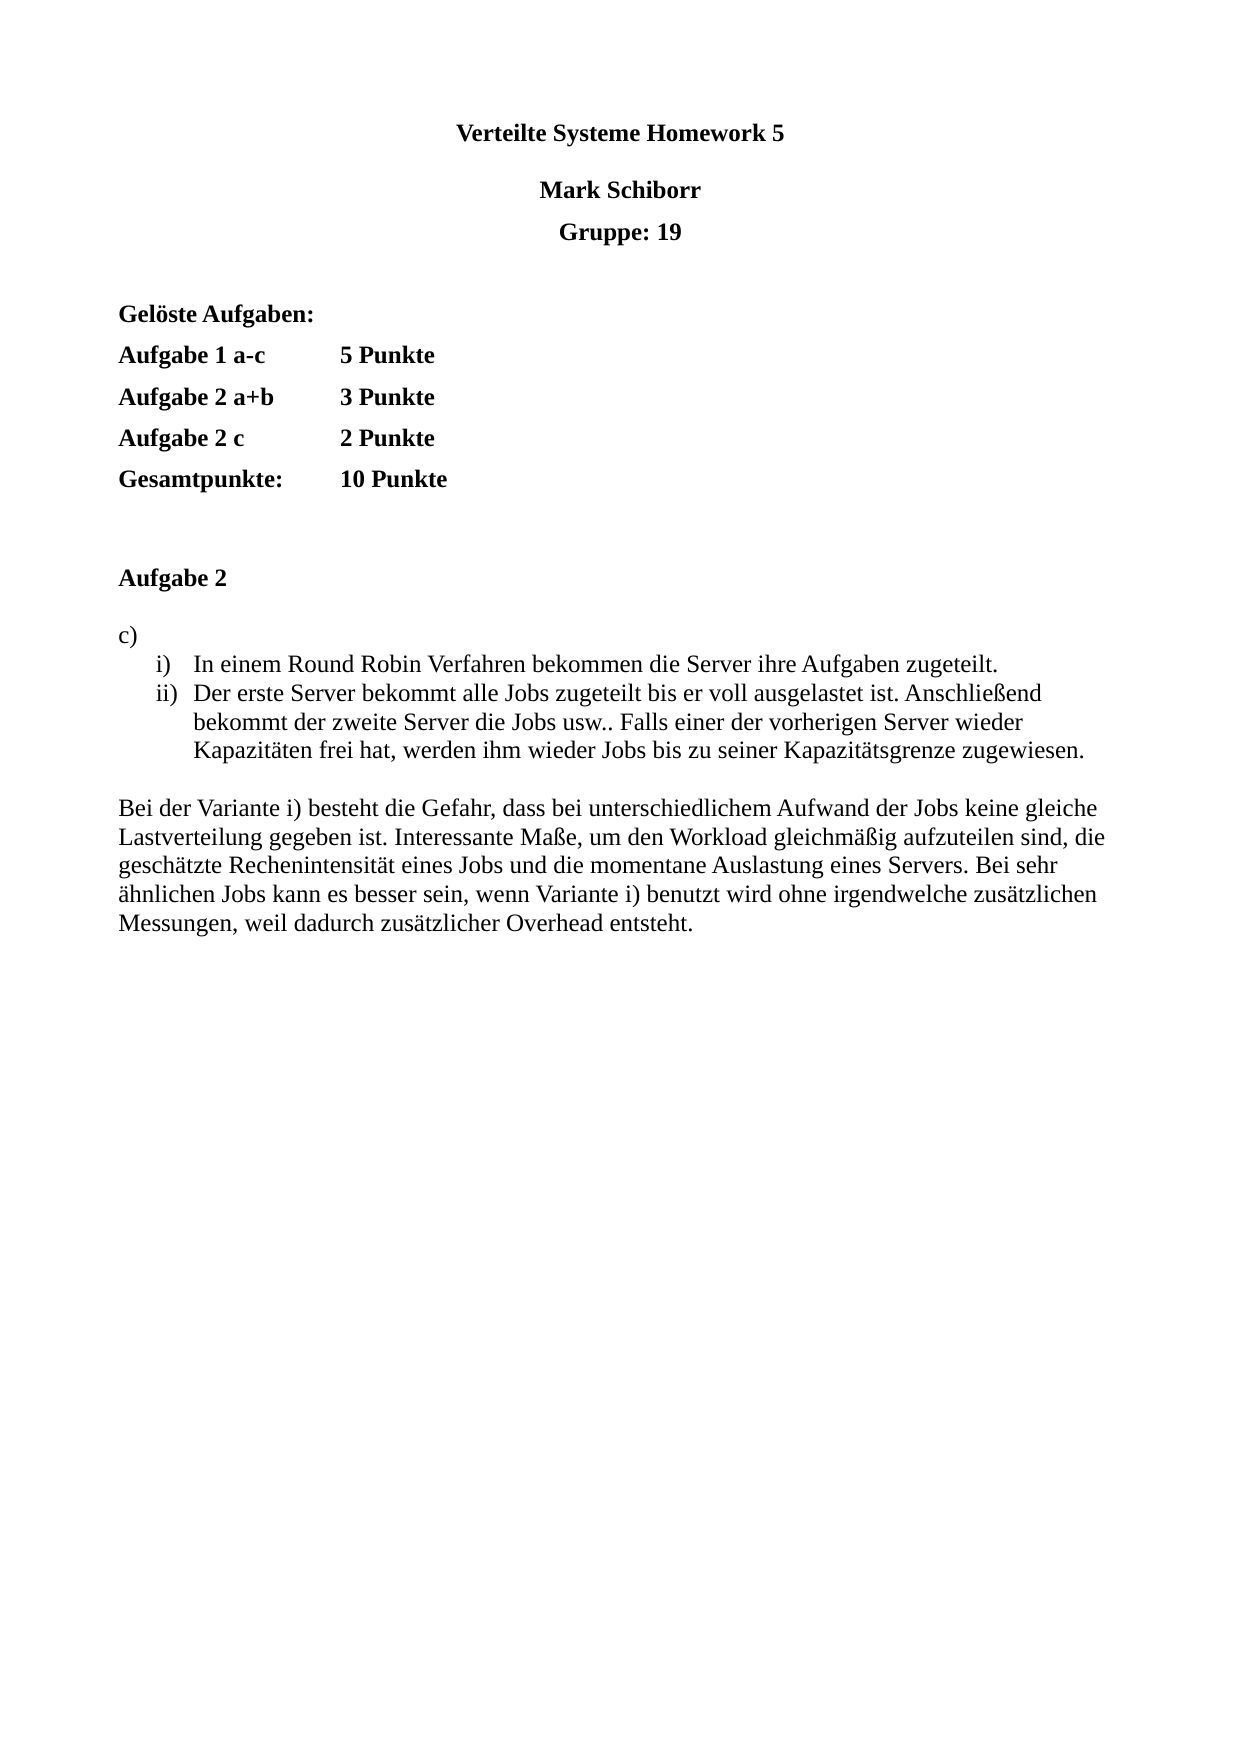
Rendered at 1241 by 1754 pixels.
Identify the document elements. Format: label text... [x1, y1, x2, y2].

text Verteilte Systeme Homework 5 [118, 118, 1122, 147]
text Bei der Variante i) besteht die Gefahr, dass bei unterschiedlichem Aufwand der Jobs keine gleiche Lastverteilung gegeben ist. Interessante Maße, um den Workload gleichmäßig aufzuteilen sind, die geschätzte Rechenintensität eines Jobs und die momentane Auslastung eines Servers. Bei sehr ähnlichen Jobs kann es besser sein, wenn Variante i) benutzt wird ohne irgendwelche zusätzlichen Messungen, weil dadurch zusätzlicher Overhead entsteht. [118, 793, 1122, 937]
text Gesamtpunkte: 10 Punkte [118, 464, 1122, 493]
text Gelöste Aufgaben: [118, 299, 1122, 328]
text Gruppe: 19 [118, 217, 1122, 246]
text Aufgabe 2 [118, 563, 1122, 592]
text Mark Schiborr [118, 176, 1122, 204]
text c) [118, 621, 1122, 649]
text Aufgabe 1 a-c 5 Punkte [118, 341, 1122, 369]
text Aufgabe 2 c 2 Punkte [118, 423, 1122, 452]
text Aufgabe 2 a+b 3 Punkte [118, 382, 1122, 411]
list Der erste Server bekommt alle Jobs zugeteilt bis er voll ausgelastet ist. Anschließend bekommt der zweite Server die Jobs usw.. Falls einer der vorherigen Server wieder Kapazitäten frei hat, werden ihm wieder Jobs bis zu seiner Kapazitätsgrenze zugewiesen. [156, 678, 1122, 764]
list In einem Round Robin Verfahren bekommen die Server ihre Aufgaben zugeteilt. [156, 649, 1122, 678]
